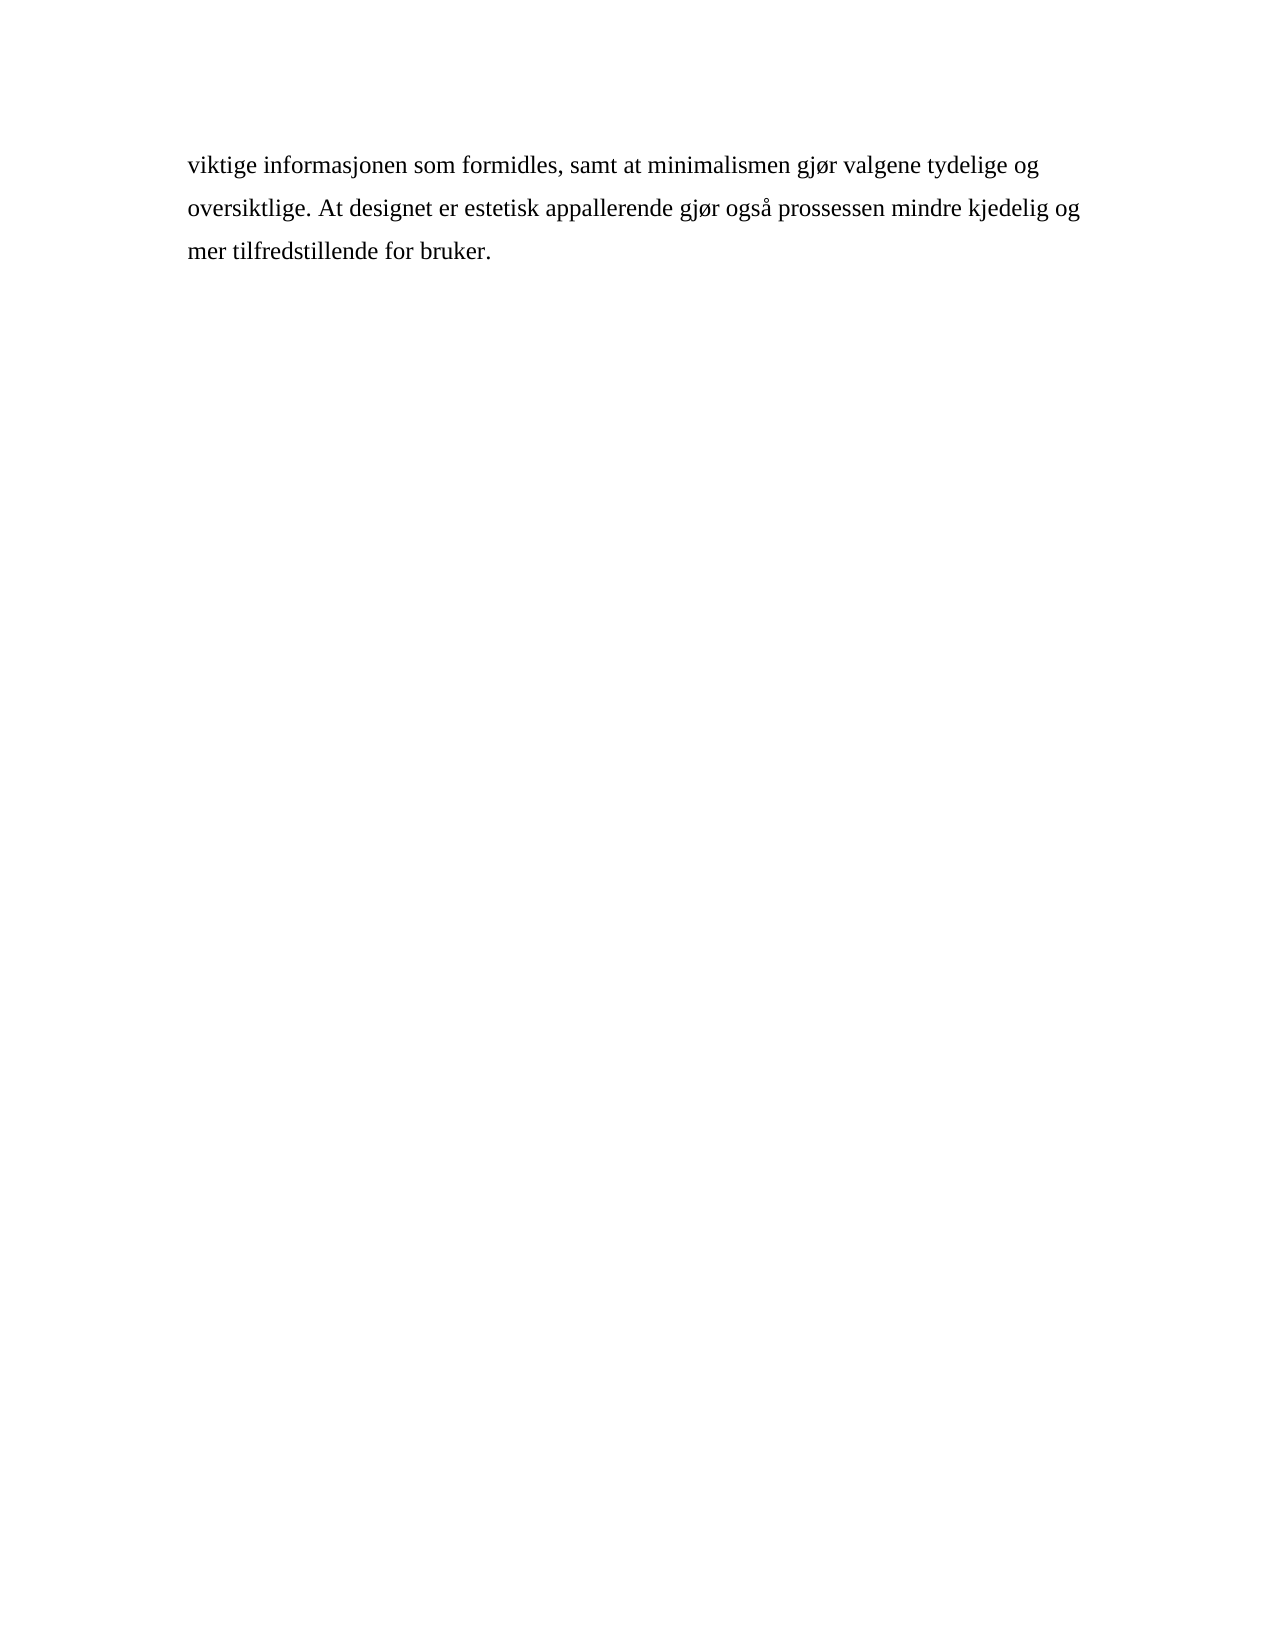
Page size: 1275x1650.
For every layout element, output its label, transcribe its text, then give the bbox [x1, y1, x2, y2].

text viktige informasjonen som formidles, samt at minimalismen gjør valgene tydelige og oversiktlige. At designet er estetisk appallerende gjør også prossessen mindre kjedelig og mer tilfredstillende for bruker. [187, 150, 1125, 265]
